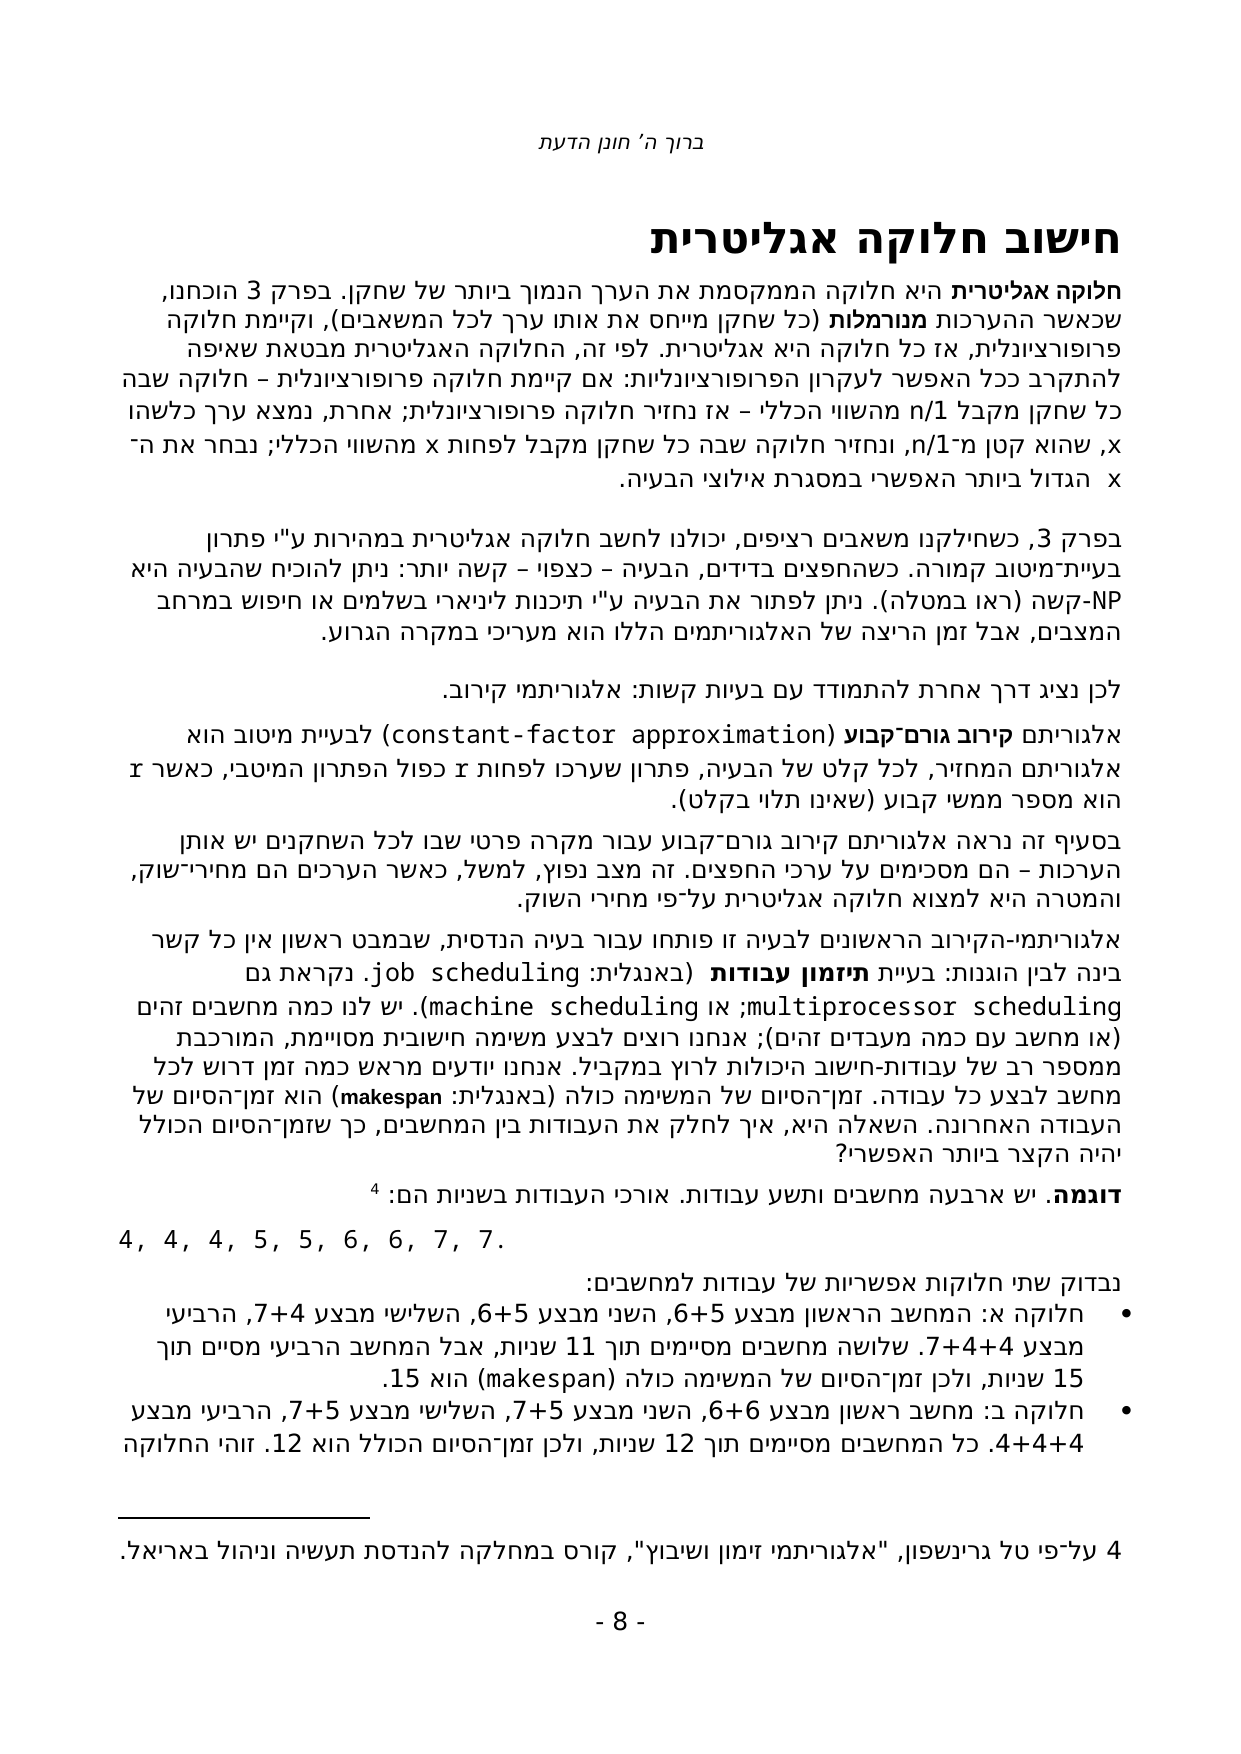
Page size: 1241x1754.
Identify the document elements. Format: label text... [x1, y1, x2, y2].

text 4, 4, 4, 5, 5, 6, 6, 7, 7. [118, 1222, 1122, 1256]
text בסעיף זה נראה אלגוריתם קירוב גורם־קבוע עבור מקרה פרטי שבו לכל השחקנים יש אותן הערכות – הם מסכימים על ערכי החפצים. זה מצב נפוץ, למשל, כאשר הערכים הם מחירי־שוק, והמטרה היא למצוא חלוקה אגליטרית על־פי מחירי השוק. [118, 826, 1122, 913]
subtitle חישוב חלוקה אגליטרית [118, 213, 1122, 264]
text בפרק 3, כשחילקנו משאבים רציפים, יכולנו לחשב חלוקה אגליטרית במהירות ע"י פתרון בעיית־מיטוב קמורה. כשהחפצים בדידים, הבעיה – כצפוי – קשה יותר: ניתן להוכיח שהבעיה היא NP-קשה (ראו במטלה). ניתן לפתור את הבעיה ע"י תיכנות ליניארי בשלמים או חיפוש במרחב המצבים, אבל זמן הריצה של האלגוריתמים הללו הוא מעריכי במקרה הגרוע. [118, 524, 1122, 646]
list חלוקה א: המחשב הראשון מבצע 6+5, השני מבצע 6+5, השלישי מבצע 7+4, הרביעי מבצע 7+4+4. שלושה מחשבים מסיימים תוך 11 שניות, אבל המחשב הרביעי מסיים תוך 15 שניות, ולכן זמן־הסיום של המשימה כולה (makespan) הוא 15. [118, 1297, 1122, 1394]
text אלגוריתמי-הקירוב הראשונים לבעיה זו פותחו עבור בעיה הנדסית, שבמבט ראשון אין כל קשר בינה לבין הוגנות: בעיית תיזמון עבודות (באנגלית: job scheduling. נקראת גם multiprocessor scheduling; או machine scheduling). יש לנו כמה מחשבים זהים (או מחשב עם כמה מעבדים זהים); אנחנו רוצים לבצע משימה חישובית מסויימת, המורכבת ממספר רב של עבודות-חישוב היכולות לרוץ במקביל. אנחנו יודעים מראש כמה זמן דרוש לכל מחשב לבצע כל עבודה. זמן־הסיום של המשימה כולה (באנגלית: makespan) הוא זמן־הסיום של העבודה האחרונה. השאלה היא, איך לחלק את העבודות בין המחשבים, כך שזמן־הסיום הכולל יהיה הקצר ביותר האפשרי? [118, 926, 1122, 1169]
list חלוקה ב: מחשב ראשון מבצע 6+6, השני מבצע 7+5, השלישי מבצע 7+5, הרביעי מבצע 4+4+4. כל המחשבים מסיימים תוך 12 שניות, ולכן זמן־הסיום הכולל הוא 12. זוהי החלוקה היעילה ביותר בדוגמה זו: כיוון שסכום אורכי העבודות הוא 48, בכל חלוקה קיים מחשב כלשהו שזמן־הסיום שלו הוא לפחות 12. [118, 1394, 1122, 1458]
text על־פי טל גרינשפון, "אלגוריתמי זימון ושיבוץ", קורס במחלקה להנדסת תעשיה וניהול באריאל. [118, 1536, 1122, 1565]
text אלגוריתם קירוב גורם־קבוע (constant-factor approximation) לבעיית מיטוב הוא אלגוריתם המחזיר, לכל קלט של הבעיה, פתרון שערכו לפחות r כפול הפתרון המיטבי, כאשר r הוא מספר ממשי קבוע (שאינו תלוי בקלט). [118, 717, 1122, 814]
text דוגמה. יש ארבעה מחשבים ותשע עבודות. אורכי העבודות בשניות הם: [118, 1181, 1122, 1210]
text חלוקה אגליטרית היא חלוקה הממקסמת את הערך הנמוך ביותר של שחקן. בפרק 3 הוכחנו, שכאשר ההערכות מנורמלות (כל שחקן מייחס את אותו ערך לכל המשאבים), וקיימת חלוקה פרופורציונלית, אז כל חלוקה היא אגליטרית. לפי זה, החלוקה האגליטרית מבטאת שאיפה להתקרב ככל האפשר לעקרון הפרופורציונליות: אם קיימת חלוקה פרופורציונלית – חלוקה שבה כל שחקן מקבל 1/n מהשווי הכללי – אז נחזיר חלוקה פרופורציונלית; אחרת, נמצא ערך כלשהו x, שהוא קטן מ־1/n, ונחזיר חלוקה שבה כל שחקן מקבל לפחות x מהשווי הכללי; נבחר את ה־x הגדול ביותר האפשרי במסגרת אילוצי הבעיה. [118, 276, 1122, 495]
text לכן נציג דרך אחרת להתמודד עם בעיות קשות: אלגוריתמי קירוב. [118, 676, 1122, 705]
text נבדוק שתי חלוקות אפשריות של עבודות למחשבים: [118, 1268, 1122, 1297]
